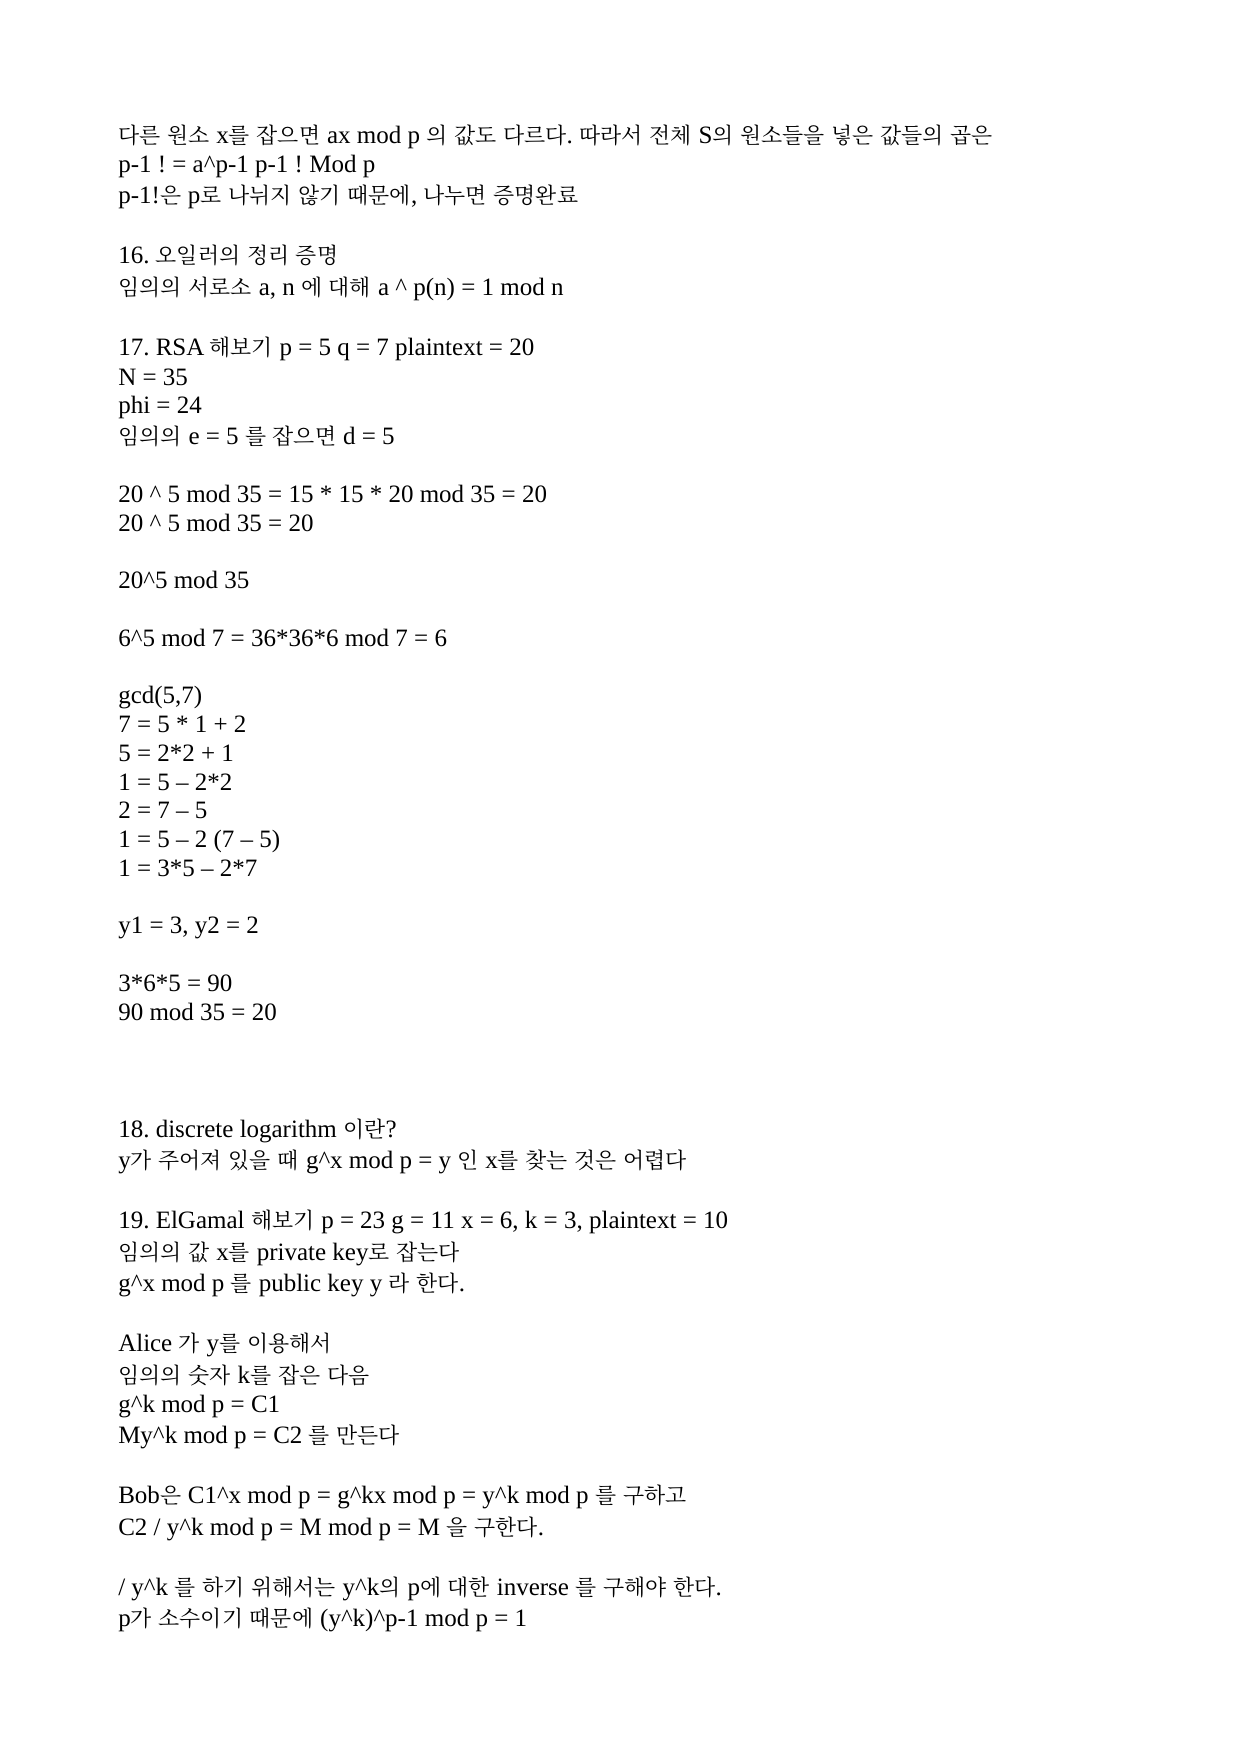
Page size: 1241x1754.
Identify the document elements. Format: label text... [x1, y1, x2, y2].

text Alice 가 y를 이용해서 [118, 1327, 1122, 1358]
text g^k mod p = C1 [118, 1389, 1122, 1418]
text 1 = 5 – 2*2 [118, 767, 1122, 796]
text 20^5 mod 35 [118, 566, 1122, 594]
text 임의의 e = 5 를 잡으면 d = 5 [118, 419, 1122, 451]
text 20 ^ 5 mod 35 = 20 [118, 508, 1122, 537]
text phi = 24 [118, 390, 1122, 419]
text 2 = 7 – 5 [118, 796, 1122, 824]
text 6^5 mod 7 = 36*36*6 mod 7 = 6 [118, 623, 1122, 652]
text p-1!은 p로 나뉘지 않기 때문에, 나누면 증명완료 [118, 178, 1122, 210]
text 19. ElGamal 해보기 p = 23 g = 11 x = 6, k = 3, plaintext = 10 [118, 1203, 1122, 1235]
text 임의의 서로소 a, n 에 대해 a ^ p(n) = 1 mod n [118, 270, 1122, 301]
text 3*6*5 = 90 [118, 968, 1122, 997]
text p-1 ! = a^p-1 p-1 ! Mod p [118, 149, 1122, 178]
text 1 = 3*5 – 2*7 [118, 853, 1122, 882]
text N = 35 [118, 362, 1122, 390]
text 20 ^ 5 mod 35 = 15 * 15 * 20 mod 35 = 20 [118, 479, 1122, 508]
text / y^k 를 하기 위해서는 y^k의 p에 대한 inverse 를 구해야 한다. [118, 1570, 1122, 1602]
text My^k mod p = C2 를 만든다 [118, 1418, 1122, 1450]
text 5 = 2*2 + 1 [118, 738, 1122, 767]
text 16. 오일러의 정리 증명 [118, 238, 1122, 270]
text 임의의 값 x를 private key로 잡는다 [118, 1235, 1122, 1266]
text 다른 원소 x를 잡으면 ax mod p 의 값도 다르다. 따라서 전체 S의 원소들을 넣은 값들의 곱은 [118, 118, 1122, 149]
text 18. discrete logarithm 이란? [118, 1112, 1122, 1143]
text 17. RSA 해보기 p = 5 q = 7 plaintext = 20 [118, 330, 1122, 362]
text 임의의 숫자 k를 잡은 다음 [118, 1358, 1122, 1389]
text p가 소수이기 때문에 (y^k)^p-1 mod p = 1 [118, 1602, 1122, 1633]
text y1 = 3, y2 = 2 [118, 911, 1122, 939]
text g^x mod p 를 public key y 라 한다. [118, 1266, 1122, 1298]
text 1 = 5 – 2 (7 – 5) [118, 824, 1122, 853]
text 7 = 5 * 1 + 2 [118, 709, 1122, 738]
text gcd(5,7) [118, 681, 1122, 709]
text C2 / y^k mod p = M mod p = M 을 구한다. [118, 1510, 1122, 1541]
text Bob은 C1^x mod p = g^kx mod p = y^k mod p 를 구하고 [118, 1478, 1122, 1510]
text y가 주어져 있을 때 g^x mod p = y 인 x를 찾는 것은 어렵다 [118, 1143, 1122, 1175]
text 90 mod 35 = 20 [118, 997, 1122, 1026]
